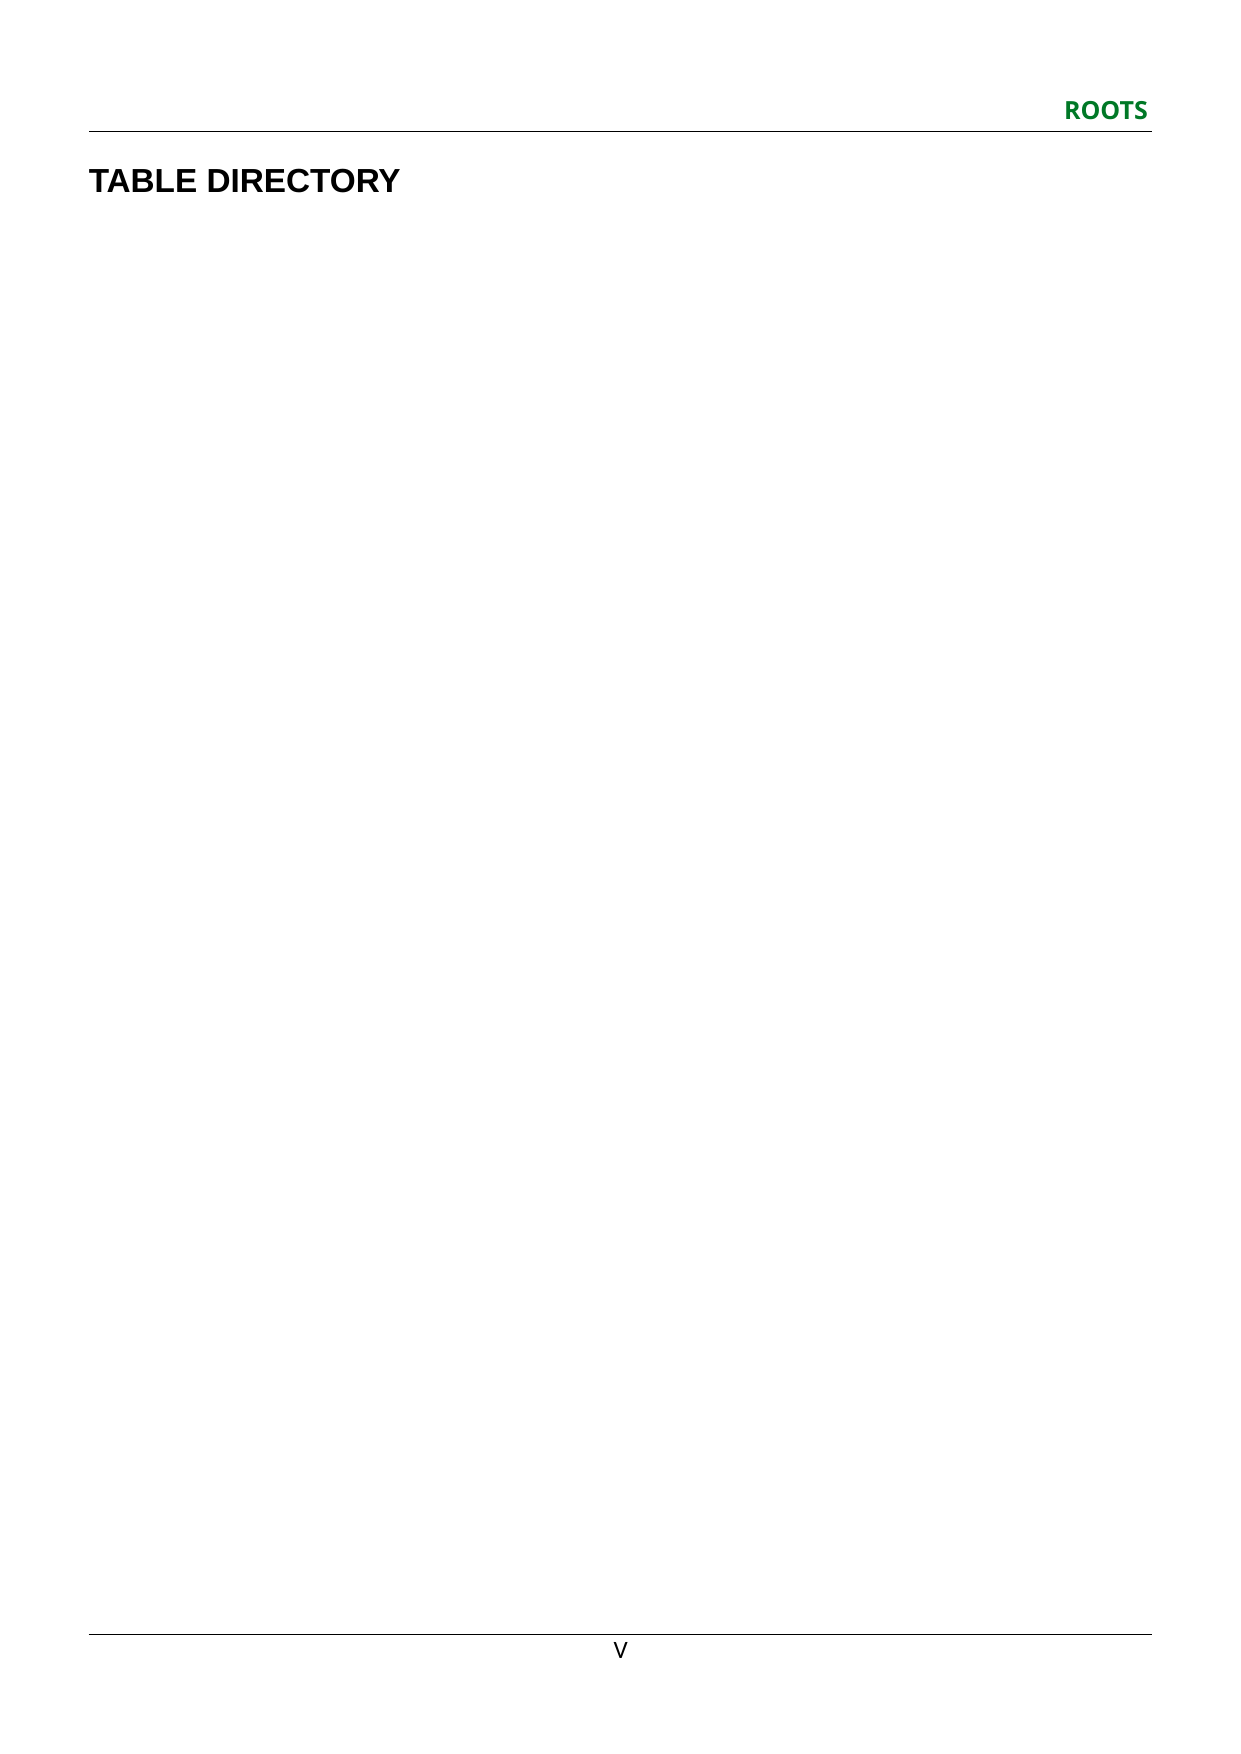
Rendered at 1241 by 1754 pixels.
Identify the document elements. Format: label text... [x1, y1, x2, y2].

subtitle TABLE DIRECTORY [88, 161, 1152, 200]
